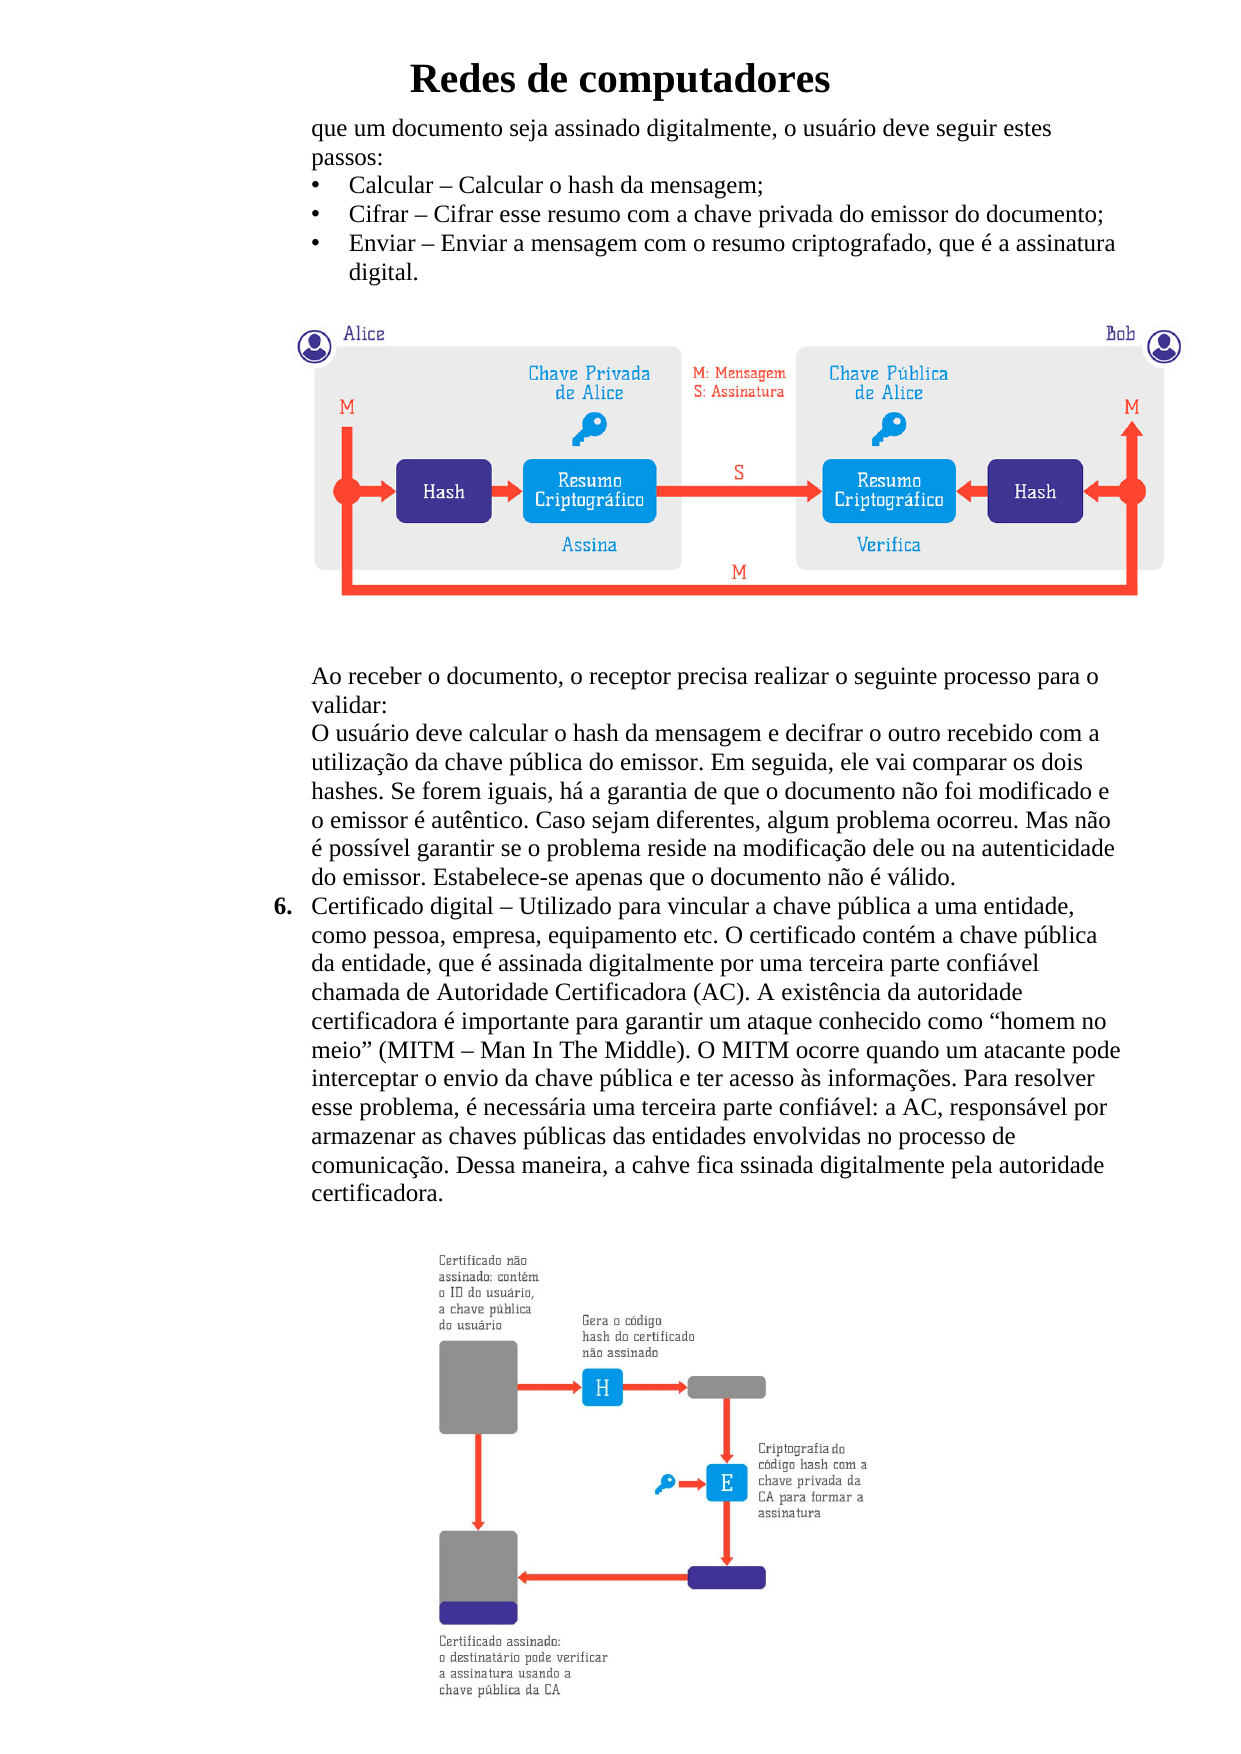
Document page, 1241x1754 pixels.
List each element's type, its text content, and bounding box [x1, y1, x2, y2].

list O usuário deve calcular o hash da mensagem e decifrar o outro recebido com a utilização da chave pública do emissor. Em seguida, ele vai comparar os dois hashes. Se forem iguais, há a garantia de que o documento não foi modificado e o emissor é autêntico. Caso sejam diferentes, algum problema ocorreu. Mas não é possível garantir se o problema reside na modificação dele ou na autenticidade do emissor. Estabelece-se apenas que o documento não é válido. [274, 718, 1122, 891]
picture [309, 1245, 997, 1707]
list Cifrar – Cifrar esse resumo com a chave privada do emissor do documento; [311, 199, 1122, 228]
list Ao receber o documento, o receptor precisa realizar o seguinte processo para o validar: [274, 661, 1122, 718]
list Certificado digital – Utilizado para vincular a chave pública a uma entidade, como pessoa, empresa, equipamento etc. O certificado contém a chave pública da entidade, que é assinada digitalmente por uma terceira parte confiável chamada de Autoridade Certificadora (AC). A existência da autoridade certificadora é importante para garantir um ataque conhecido como “homem no meio” (MITM – Man In The Middle). O MITM ocorre quando um atacante pode interceptar o envio da chave pública e ter acesso às informações. Para resolver esse problema, é necessária uma terceira parte confiável: a AC, responsável por armazenar as chaves públicas das entidades envolvidas no processo de comunicação. Dessa maneira, a cahve fica ssinada digitalmente pela autoridade certificadora. [274, 891, 1122, 1207]
list Enviar – Enviar a mensagem com o resumo criptografado, que é a assinatura digital. [311, 228, 1122, 285]
picture [283, 293, 1194, 633]
list que um documento seja assinado digitalmente, o usuário deve seguir estes passos: [274, 113, 1122, 170]
list Calcular – Calcular o hash da mensagem; [311, 170, 1122, 199]
